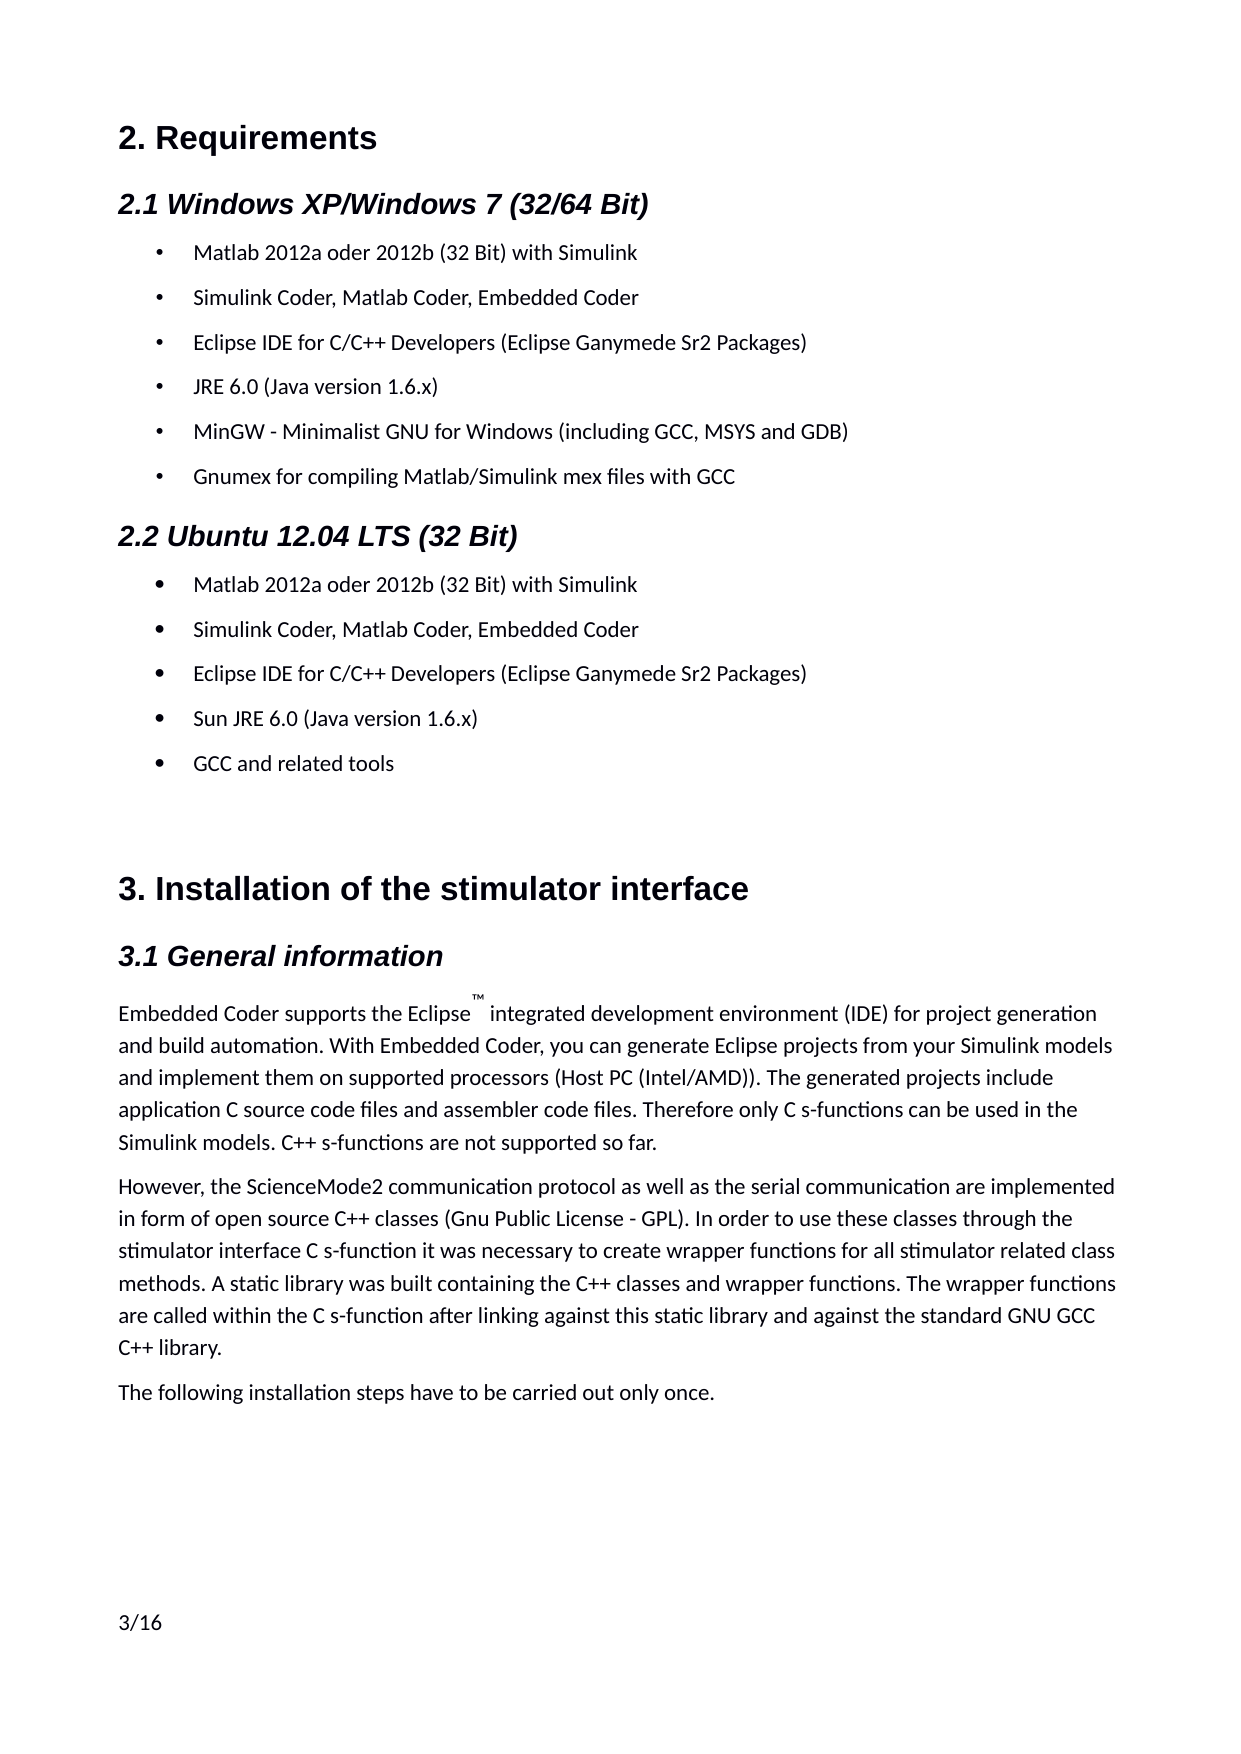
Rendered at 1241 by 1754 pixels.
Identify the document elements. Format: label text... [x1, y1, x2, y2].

list MinGW - Minimalist GNU for Windows (including GCC, MSYS and GDB) [156, 417, 1122, 445]
list Simulink Coder, Matlab Coder, Embedded Coder [156, 615, 1122, 643]
list Sun JRE 6.0 (Java version 1.6.x) [156, 704, 1122, 732]
subtitle 3. Installation of the stimulator interface [118, 869, 1122, 908]
list Gnumex for compiling Matlab/Simulink mex files with GCC [156, 462, 1122, 490]
list Simulink Coder, Matlab Coder, Embedded Coder [156, 283, 1122, 311]
list Eclipse IDE for C/C++ Developers (Eclipse Ganymede Sr2 Packages) [156, 659, 1122, 687]
list Matlab 2012a oder 2012b (32 Bit) with Simulink [156, 238, 1122, 266]
list Matlab 2012a oder 2012b (32 Bit) with Simulink [156, 570, 1122, 598]
subtitle 3.1 General information [118, 939, 1122, 972]
subtitle 2. Requirements [118, 118, 1122, 157]
list JRE 6.0 (Java version 1.6.x) [156, 372, 1122, 400]
text The following installation steps have to be carried out only once. [118, 1378, 1122, 1406]
subtitle 2.2 Ubuntu 12.04 LTS (32 Bit) [118, 519, 1122, 552]
text Embedded Coder supports the Eclipse™ integrated development environment (IDE) for project generation and build automation. With Embedded Coder, you can generate Eclipse projects from your Simulink models and implement them on supported processors (Host PC (Intel/AMD)). The generated projects include application C source code files and assembler code files. Therefore only C s-functions can be used in the Simulink models. C++ s-functions are not supported so far. [118, 990, 1122, 1156]
subtitle 2.1 Windows XP/Windows 7 (32/64 Bit) [118, 187, 1122, 221]
list GCC and related tools [156, 749, 1122, 777]
list Eclipse IDE for C/C++ Developers (Eclipse Ganymede Sr2 Packages) [156, 328, 1122, 356]
text However, the ScienceMode2 communication protocol as well as the serial communication are implemented in form of open source C++ classes (Gnu Public License - GPL). In order to use these classes through the stimulator interface C s-function it was necessary to create wrapper functions for all stimulator related class methods. A static library was built containing the C++ classes and wrapper functions. The wrapper functions are called within the C s-function after linking against this static library and against the standard GNU GCC C++ library. [118, 1172, 1122, 1361]
